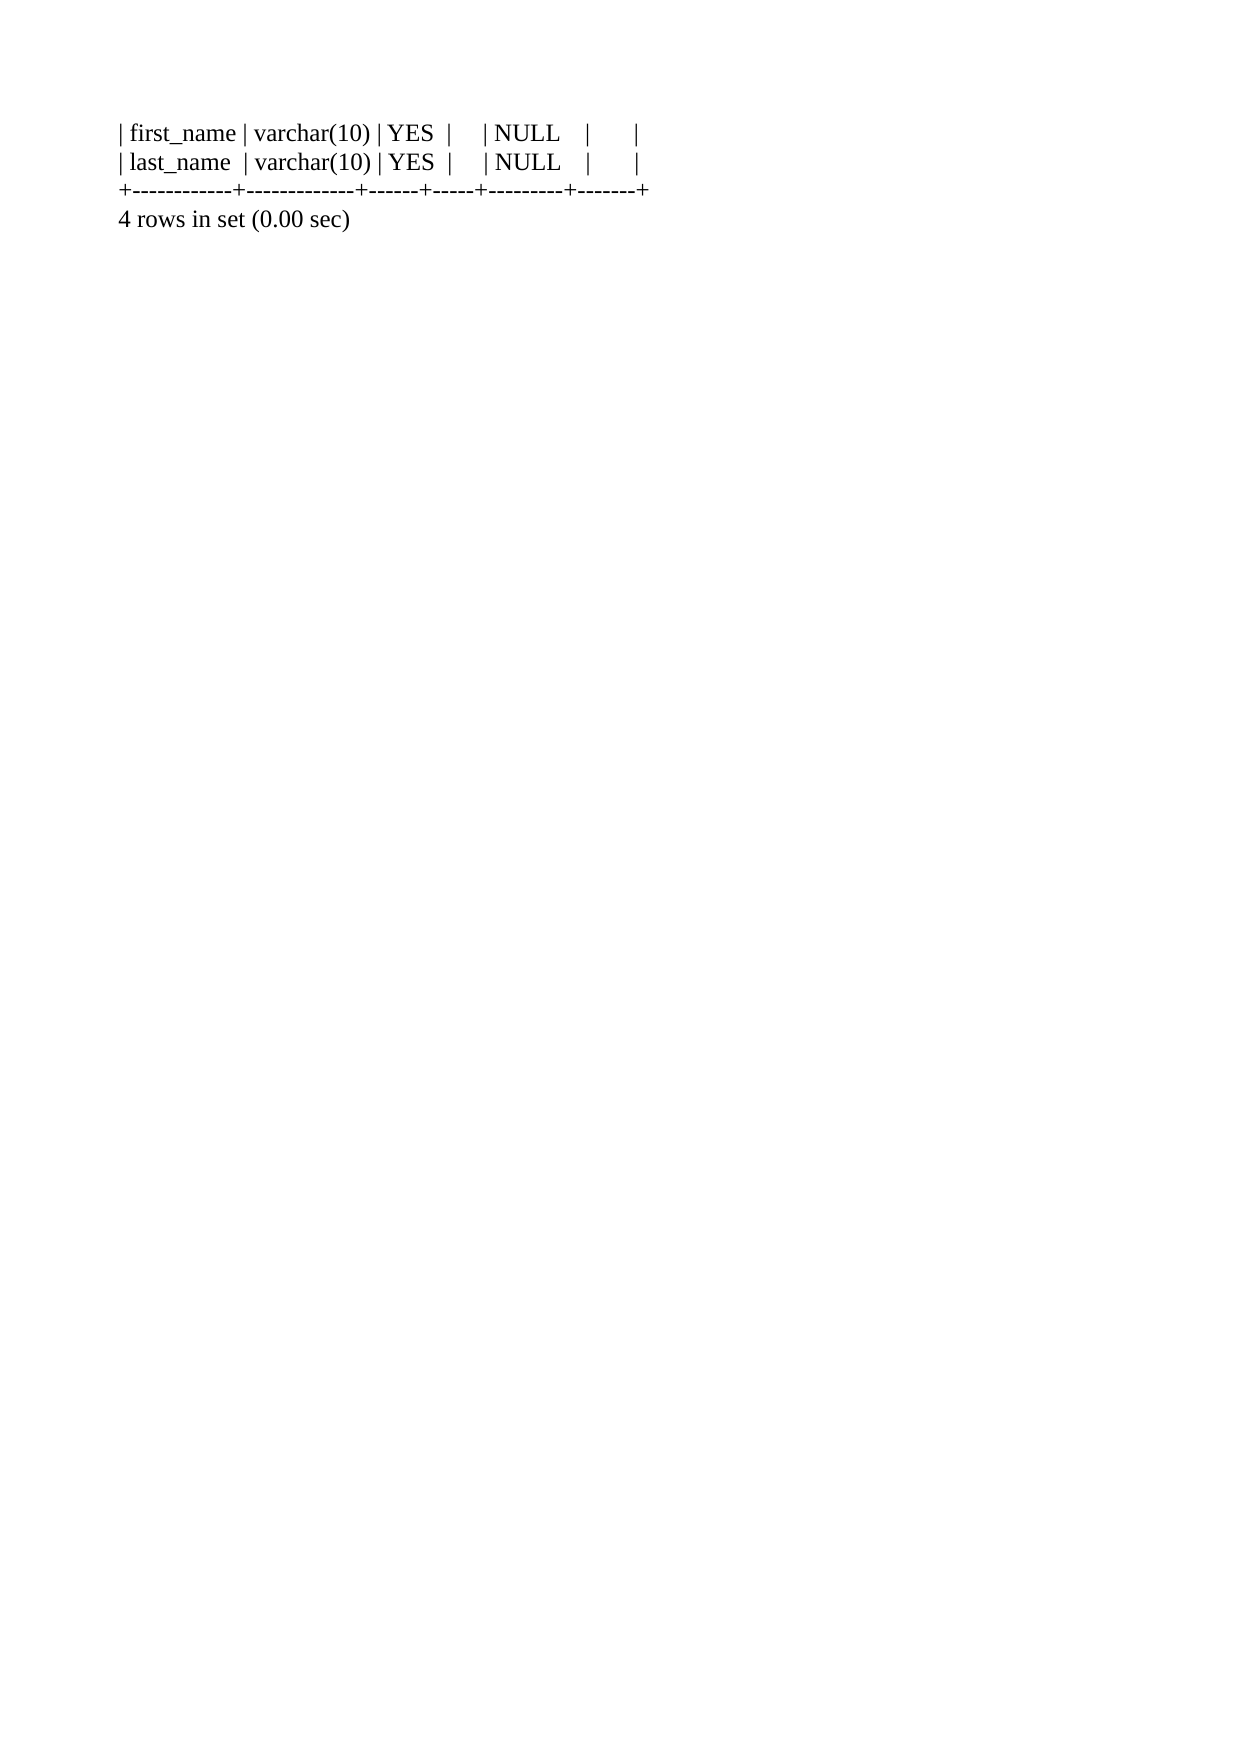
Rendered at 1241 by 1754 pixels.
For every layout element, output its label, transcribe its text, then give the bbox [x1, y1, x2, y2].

text | last_name | varchar(10) | YES | | NULL | | [118, 147, 1122, 176]
text 4 rows in set (0.00 sec) [118, 204, 1122, 233]
text +------------+-------------+------+-----+---------+-------+ [118, 176, 1122, 204]
text | first_name | varchar(10) | YES | | NULL | | [118, 118, 1122, 147]
